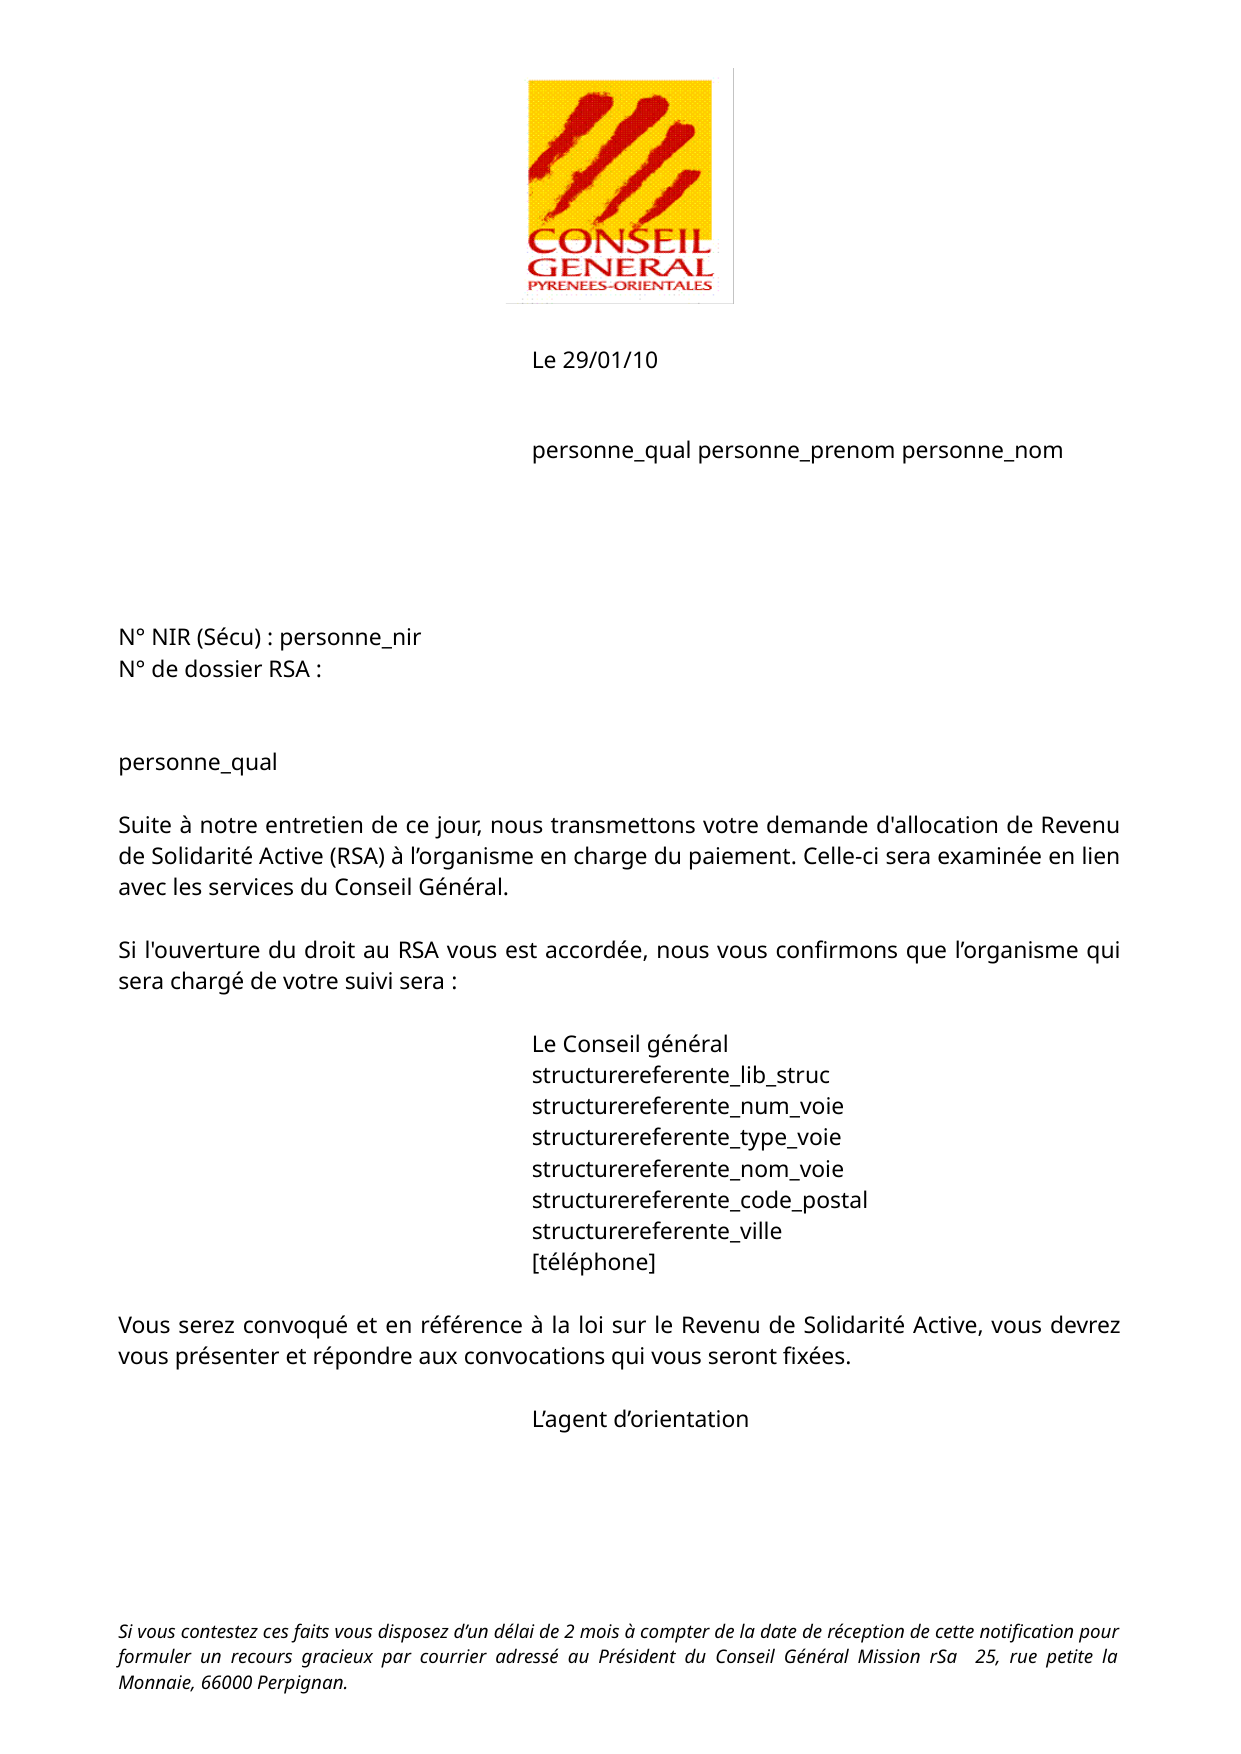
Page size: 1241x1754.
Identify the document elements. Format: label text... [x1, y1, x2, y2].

text Si l'ouverture du droit au RSA vous est accordée, nous vous confirmons que l’organisme qui sera chargé de votre suivi sera : [118, 934, 1122, 996]
text personne_qual [118, 746, 1122, 778]
text Suite à notre entretien de ce jour, nous transmettons votre demande d'allocation de Revenu de Solidarité Active (RSA) à l’organisme en charge du paiement. Celle-ci sera examinée en lien avec les services du Conseil Général. [118, 809, 1122, 903]
text L’agent d’orientation [532, 1403, 1122, 1434]
text N° NIR (Sécu) : personne_nir [118, 621, 1122, 653]
text Le Conseil général [532, 1028, 1122, 1059]
text Vous serez convoqué et en référence à la loi sur le Revenu de Solidarité Active, vous devrez vous présenter et répondre aux convocations qui vous seront fixées. [118, 1309, 1122, 1371]
text [téléphone] [532, 1246, 1122, 1278]
picture [505, 68, 735, 305]
text structurereferente_code_postal structurereferente_ville [532, 1184, 1122, 1246]
text personne_qual personne_prenom personne_nom [532, 434, 1122, 465]
text N° de dossier RSA : [118, 653, 1122, 684]
text Le 29/01/10 [532, 343, 1122, 375]
text structurereferente_num_voie structurereferente_type_voie structurereferente_nom_voie [532, 1090, 1122, 1184]
text structurereferente_lib_struc [532, 1059, 1122, 1090]
